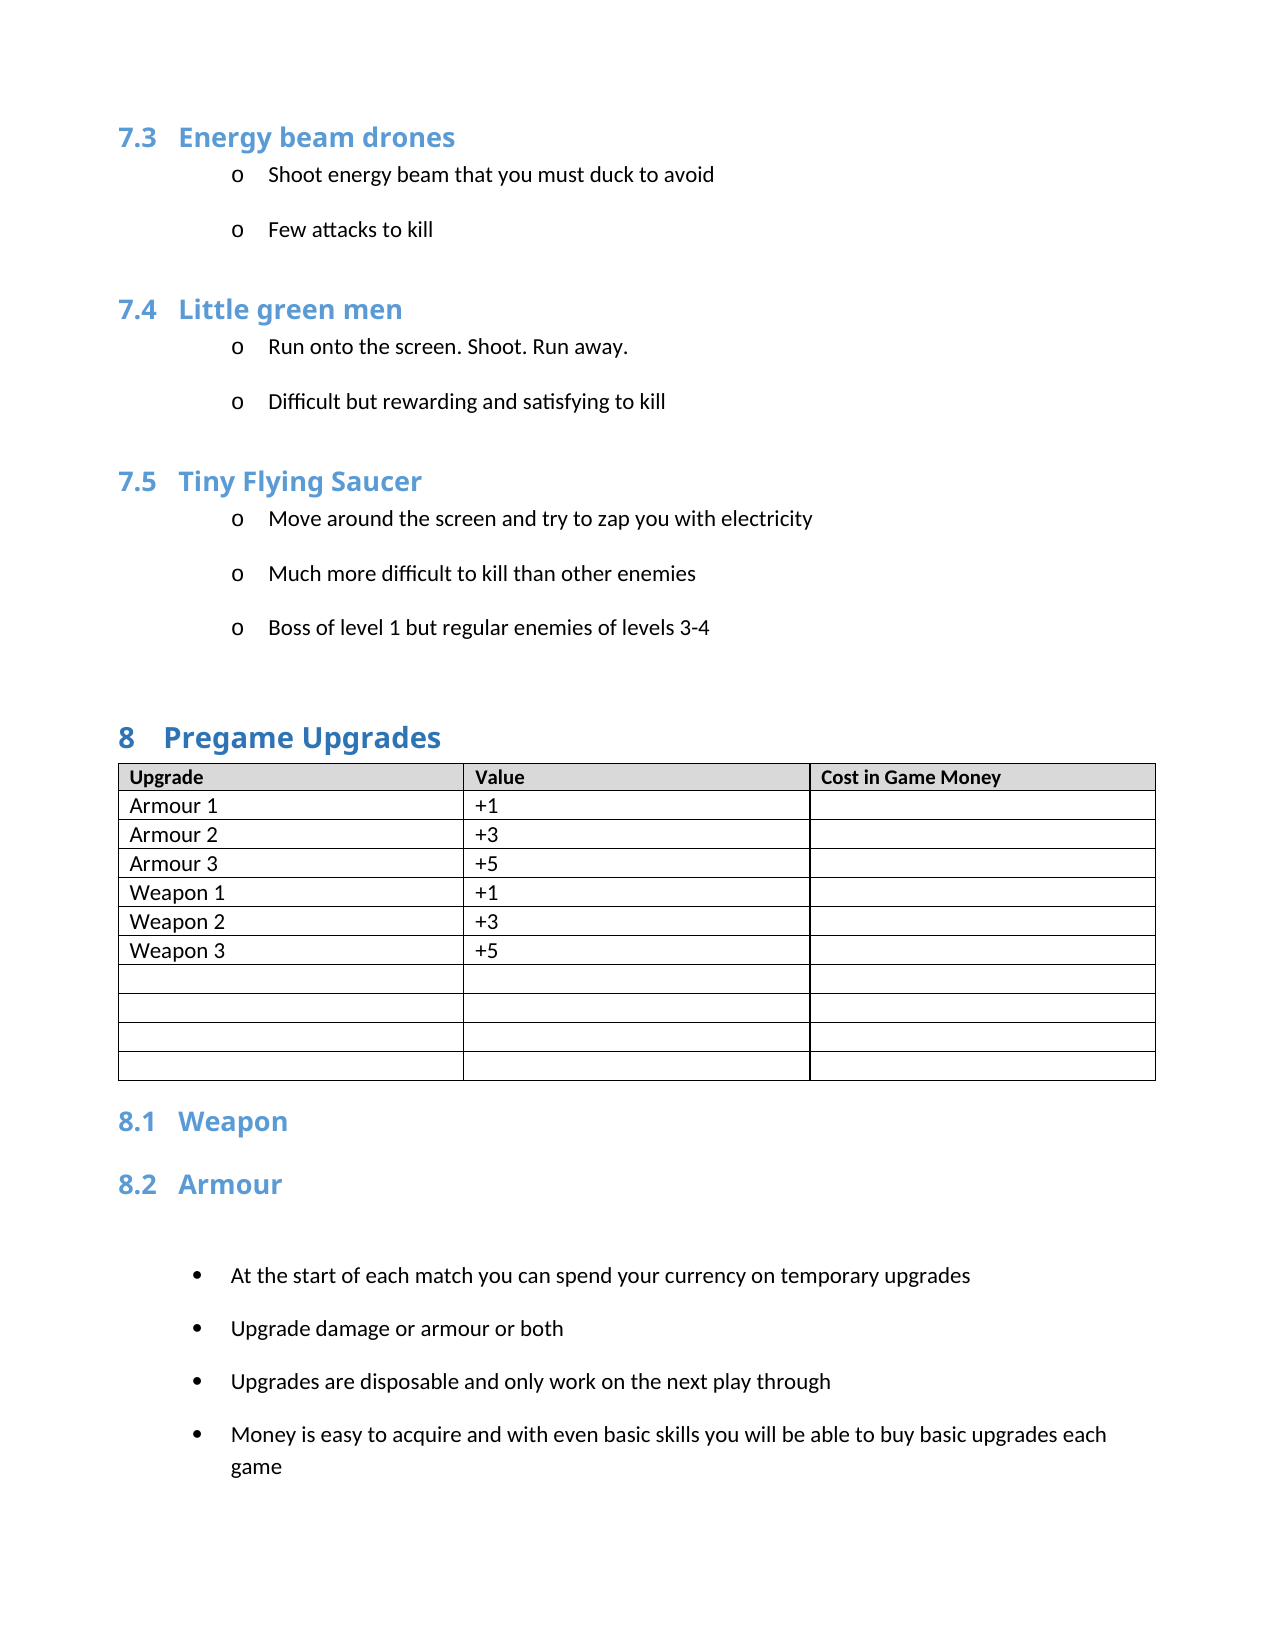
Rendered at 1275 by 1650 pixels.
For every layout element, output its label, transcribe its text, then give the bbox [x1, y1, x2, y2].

list Move around the screen and try to zap you with electricity [231, 504, 1157, 534]
table_cell [119, 965, 463, 993]
table_cell +3 [464, 820, 809, 848]
table_cell [119, 994, 463, 1022]
table_cell [811, 1052, 1155, 1080]
list Much more difficult to kill than other enemies [231, 559, 1157, 588]
list Boss of level 1 but regular enemies of levels 3-4 [231, 613, 1157, 642]
table_cell [811, 936, 1155, 964]
list Upgrade damage or armour or both [193, 1314, 1157, 1342]
table_cell [119, 1052, 463, 1080]
list Few attacks to kill [231, 215, 1157, 244]
list Difficult but rewarding and satisfying to kill [231, 387, 1157, 416]
subtitle Energy beam drones [118, 118, 1157, 155]
subtitle Armour [118, 1165, 1157, 1202]
subtitle Weapon [118, 1102, 1157, 1139]
table_cell +1 [464, 791, 809, 819]
subtitle Tiny Flying Saucer [118, 462, 1157, 499]
table_cell +5 [464, 936, 809, 964]
list Shoot energy beam that you must duck to avoid [231, 161, 1157, 190]
table_cell [464, 965, 809, 993]
list Money is easy to acquire and with even basic skills you will be able to buy basic upgrades each game [193, 1420, 1157, 1480]
table_cell [811, 907, 1155, 935]
table_cell [811, 849, 1155, 877]
table_cell Weapon 1 [119, 878, 463, 906]
table_cell [119, 1023, 463, 1051]
table_cell Weapon 3 [119, 936, 463, 964]
table_cell Armour 2 [119, 820, 463, 848]
table_cell [811, 791, 1155, 819]
table_cell +1 [464, 878, 809, 906]
table_header Cost in Game Money [811, 764, 1155, 790]
list Run onto the screen. Shoot. Run away. [231, 332, 1157, 362]
table_cell +5 [464, 849, 809, 877]
table_cell [464, 994, 809, 1022]
table_cell Weapon 2 [119, 907, 463, 935]
table_header Upgrade [119, 764, 463, 790]
table_cell [811, 878, 1155, 906]
list Upgrades are disposable and only work on the next play through [193, 1367, 1157, 1395]
table_cell [811, 820, 1155, 848]
table_cell [811, 965, 1155, 993]
table_cell [811, 994, 1155, 1022]
table_cell Armour 3 [119, 849, 463, 877]
table_cell [811, 1023, 1155, 1051]
subtitle Little green men [118, 290, 1157, 327]
table_cell +3 [464, 907, 809, 935]
table_cell [464, 1052, 809, 1080]
table_cell [464, 1023, 809, 1051]
list At the start of each match you can spend your currency on temporary upgrades [193, 1261, 1157, 1289]
table_header Value [464, 764, 809, 790]
subtitle Pregame Upgrades [118, 718, 1157, 757]
table_cell Armour 1 [119, 791, 463, 819]
